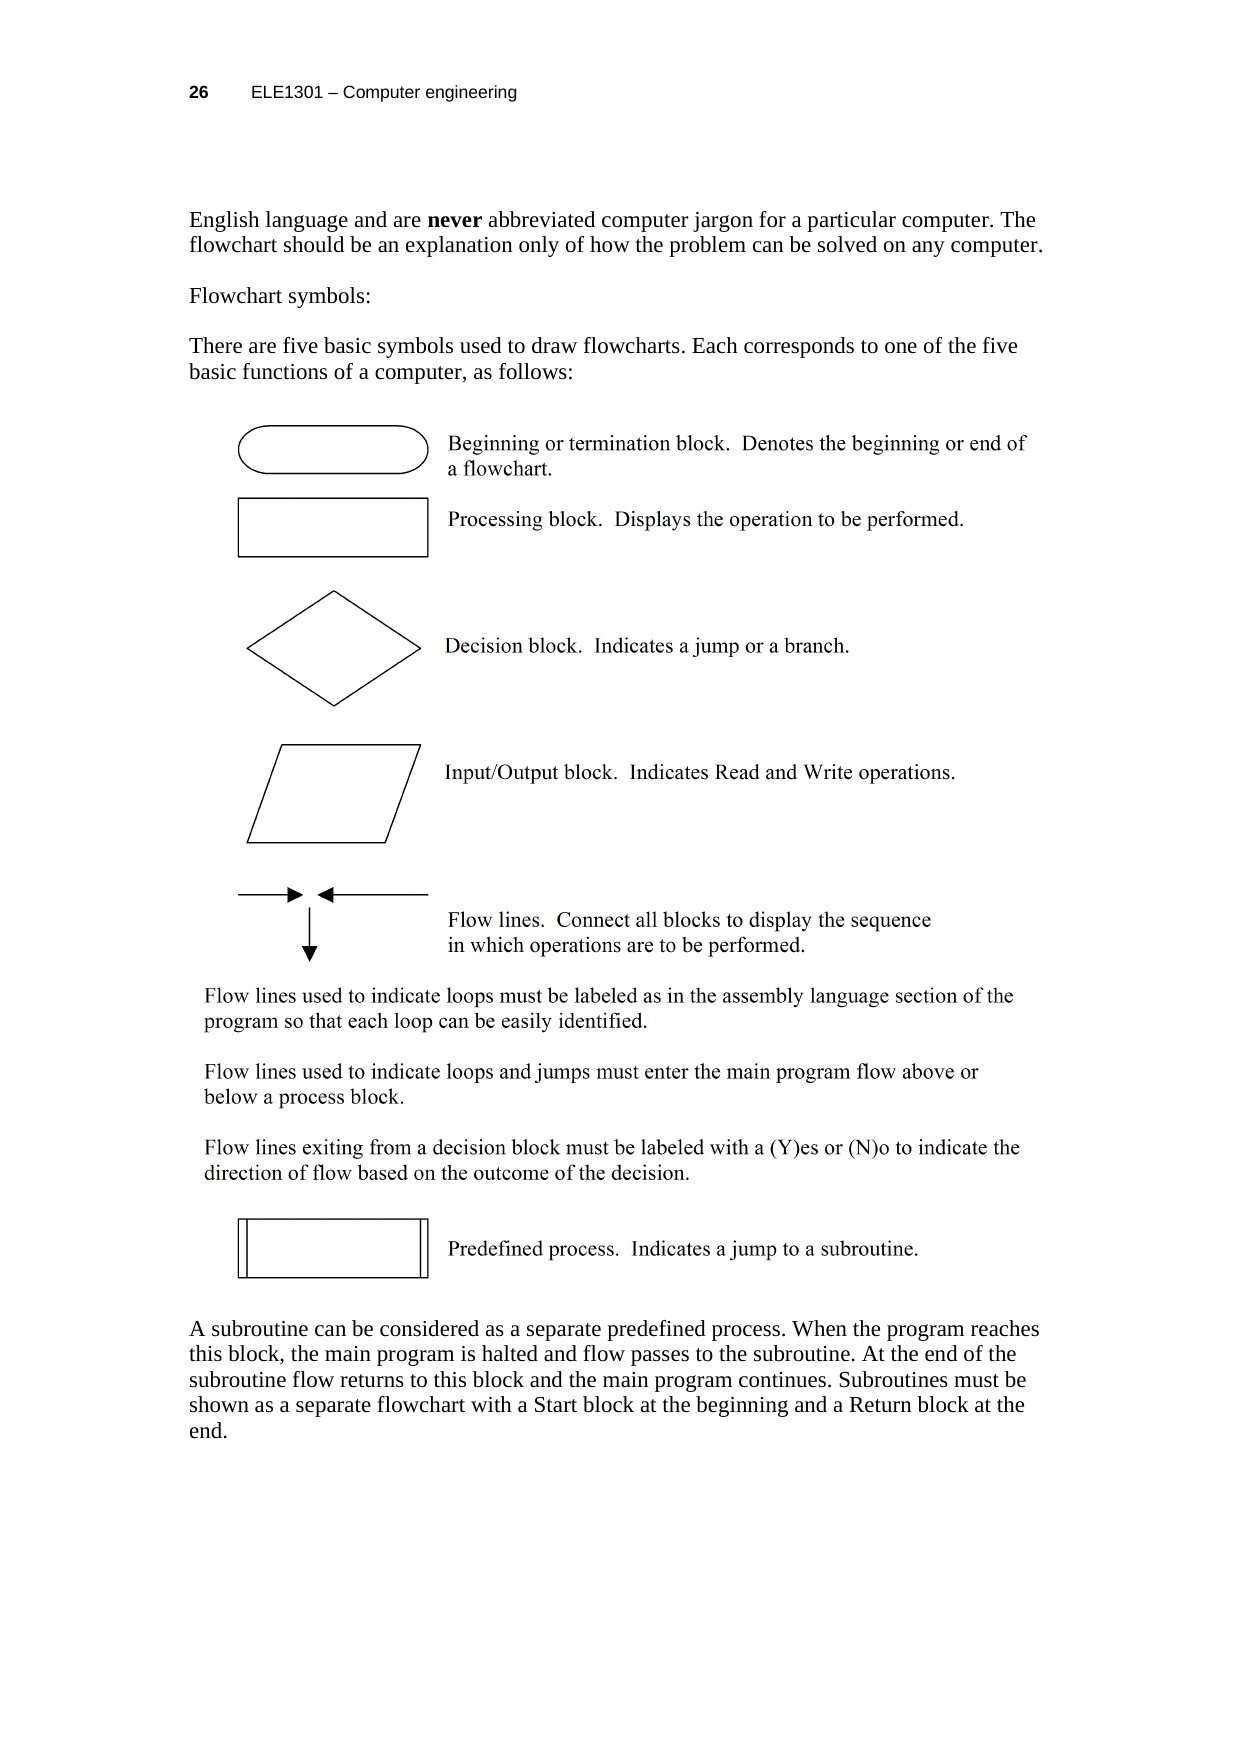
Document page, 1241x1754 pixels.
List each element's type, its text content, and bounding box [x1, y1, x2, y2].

text English language and are never abbreviated computer jargon for a particular computer. The flowchart should be an explanation only of how the problem can be solved on any computer. [189, 207, 1051, 258]
text There are five basic symbols used to draw flowcharts. Each corresponds to one of the five basic functions of a computer, as follows: [189, 333, 1051, 384]
text A subroutine can be considered as a separate predefined process. When the program reaches this block, the main program is halted and flow passes to the subroutine. At the end of the subroutine flow returns to this block and the main program continues. Subroutines must be shown as a separate flowchart with a Start block at the beginning and a Return block at the end. [189, 1316, 1051, 1443]
text Flowchart symbols: [189, 283, 1051, 308]
picture [188, 409, 1045, 1291]
